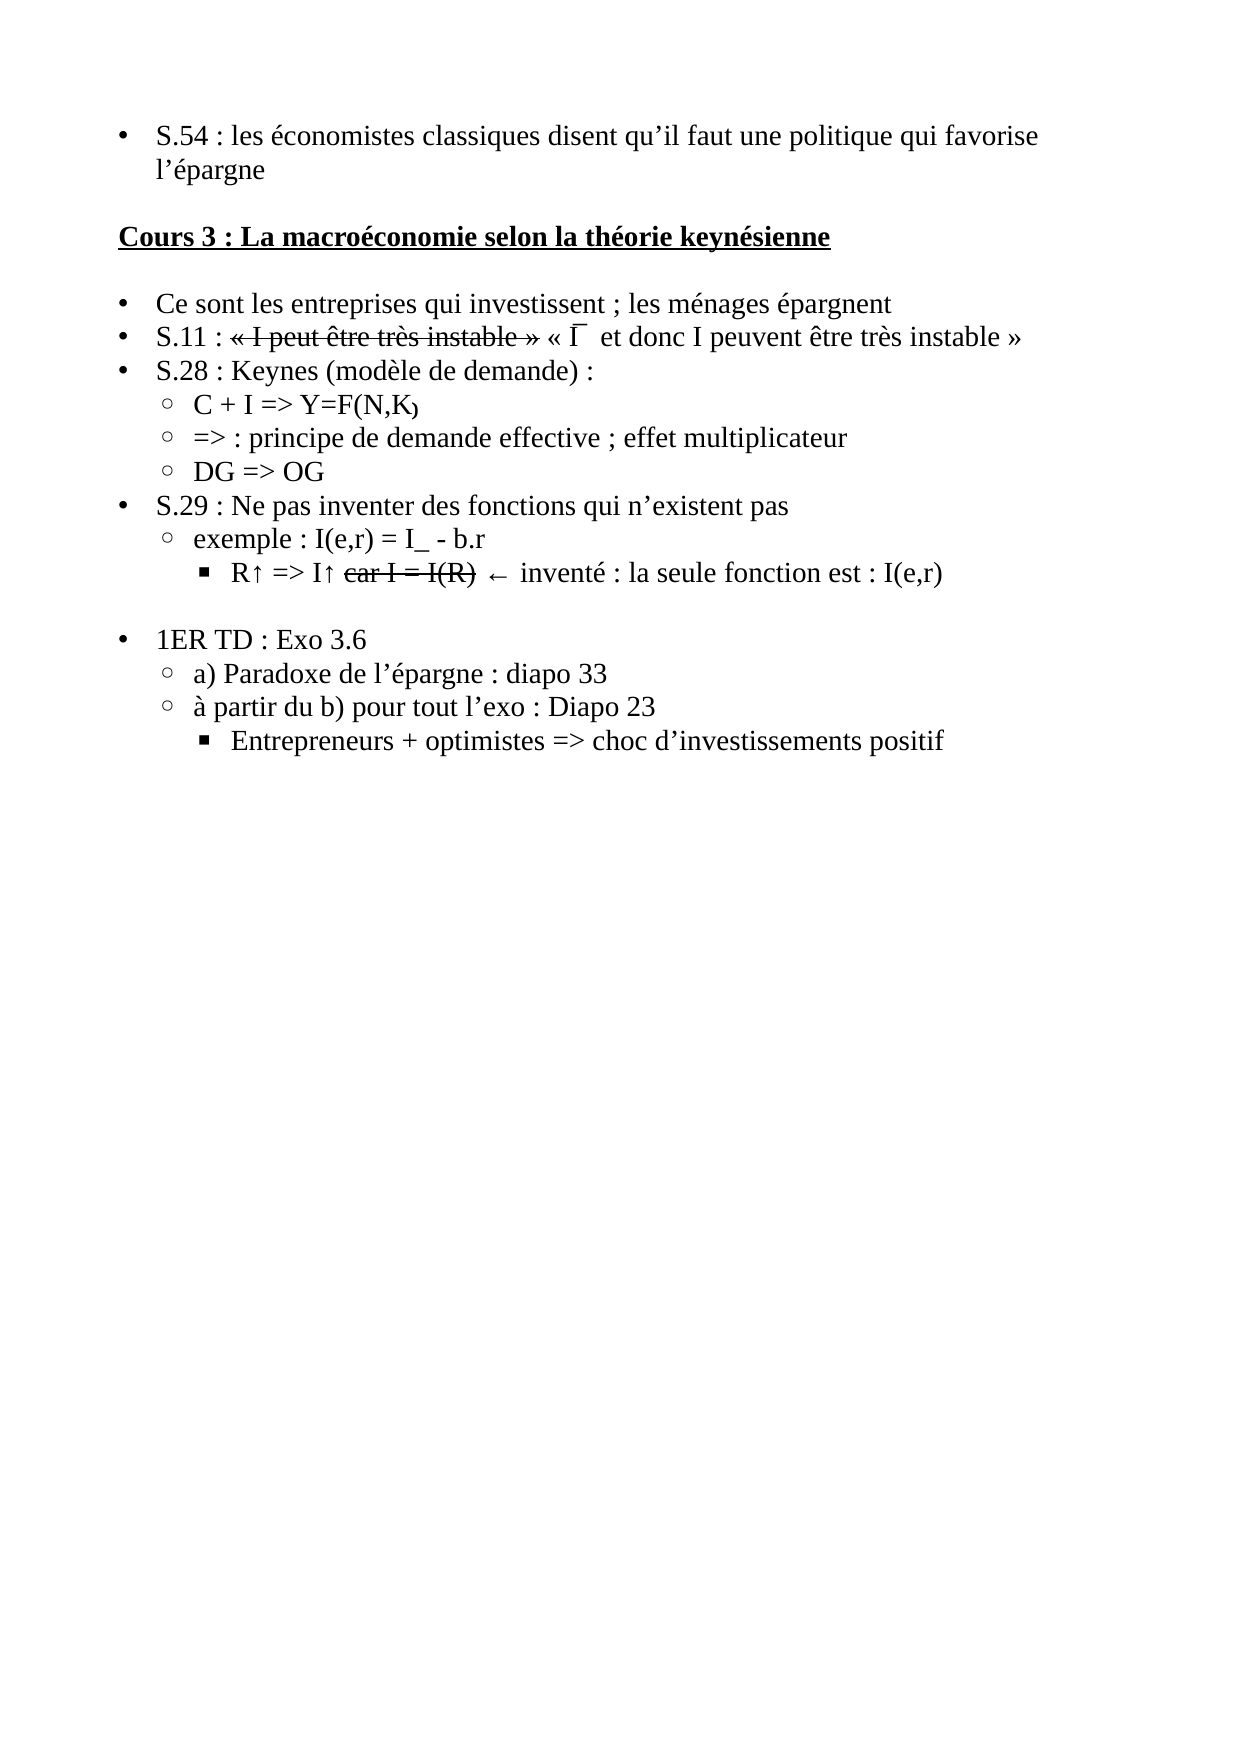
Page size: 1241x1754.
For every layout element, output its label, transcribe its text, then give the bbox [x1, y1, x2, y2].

list DG => OG [156, 454, 1122, 488]
text Cours 3 : La macroéconomie selon la théorie keynésienne [118, 219, 1122, 252]
list à partir du b) pour tout l’exo : Diapo 23 [156, 689, 1122, 723]
list => : principe de demande effective ; effet multiplicateur [156, 421, 1122, 454]
list a) Paradoxe de l’épargne : diapo 33 [156, 656, 1122, 689]
list S.54 : les économistes classiques disent qu’il faut une politique qui favorise l’épargne [118, 118, 1122, 185]
list S.29 : Ne pas inventer des fonctions qui n’existent pas [118, 488, 1122, 521]
list exemple : I(e,r) = I_ - b.r [156, 521, 1122, 555]
list C + I => Y=F(N,K₎ [156, 387, 1122, 421]
list 1ER TD : Exo 3.6 [118, 622, 1122, 656]
list S.28 : Keynes (modèle de demande) : [118, 353, 1122, 387]
list R↑ => I↑ car I = I(R) ← inventé : la seule fonction est : I(e,r) [193, 555, 1122, 589]
list S.11 : « I peut être très instable » « I̅ et donc I peuvent être très instable » [118, 319, 1122, 353]
list Entrepreneurs + optimistes => choc d’investissements positif [193, 723, 1122, 757]
list Ce sont les entreprises qui investissent ; les ménages épargnent [118, 286, 1122, 319]
